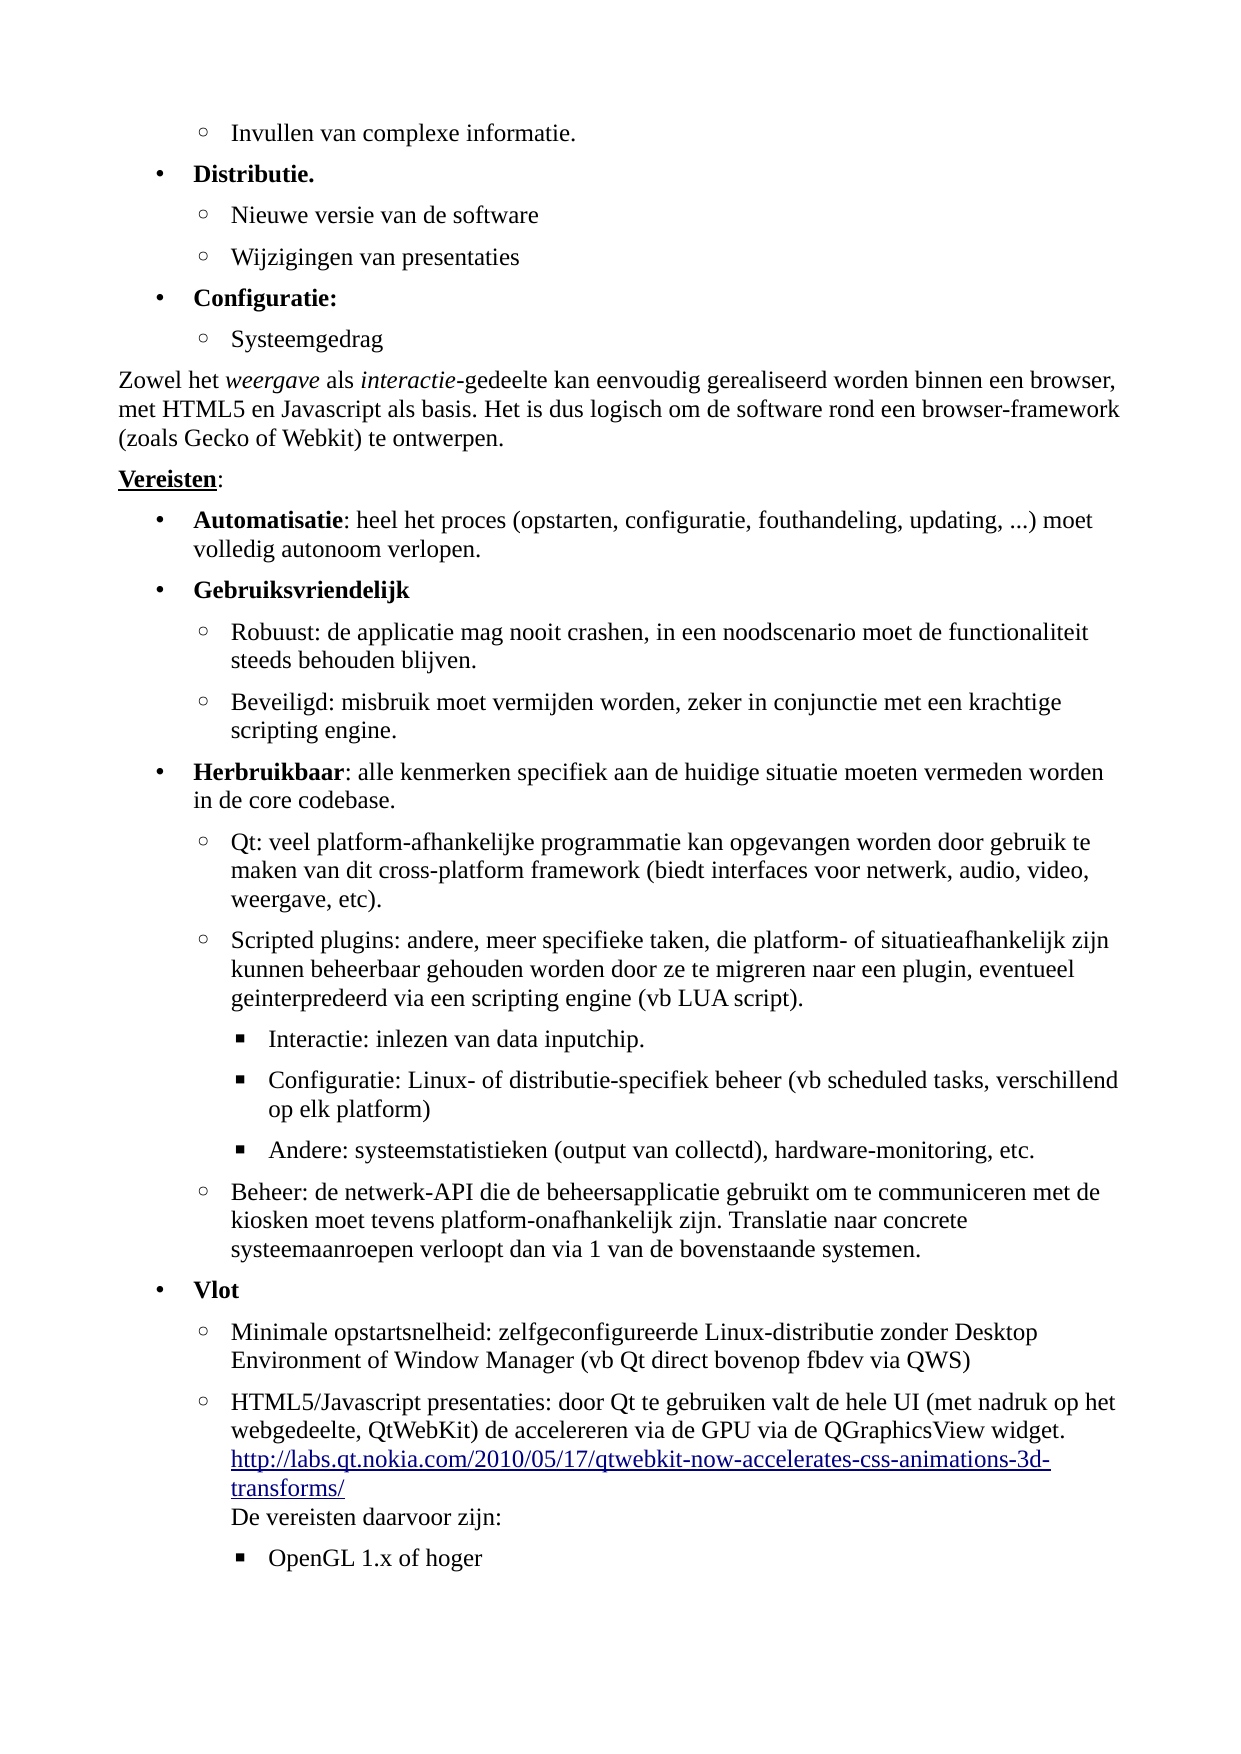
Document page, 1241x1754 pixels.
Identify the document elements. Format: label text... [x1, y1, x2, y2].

list OpenGL 1.x of hoger [231, 1543, 1122, 1572]
list Invullen van complexe informatie. [193, 118, 1122, 147]
list Configuratie: Linux- of distributie-specifiek beheer (vb scheduled tasks, verschillend op elk platform) [231, 1066, 1122, 1123]
list Minimale opstartsnelheid: zelfgeconfigureerde Linux-distributie zonder Desktop Environment of Window Manager (vb Qt direct bovenop fbdev via QWS) [193, 1317, 1122, 1374]
list Beveiligd: misbruik moet vermijden worden, zeker in conjunctie met een krachtige scripting engine. [193, 687, 1122, 744]
list Wijzigingen van presentaties [193, 242, 1122, 271]
list Qt: veel platform-afhankelijke programmatie kan opgevangen worden door gebruik te maken van dit cross-platform framework (biedt interfaces voor netwerk, audio, video, weergave, etc). [193, 827, 1122, 913]
list Beheer: de netwerk-API die de beheersapplicatie gebruikt om te communiceren met de kiosken moet tevens platform-onafhankelijk zijn. Translatie naar concrete systeemaanroepen verloopt dan via 1 van de bovenstaande systemen. [193, 1177, 1122, 1263]
list HTML5/Javascript presentaties: door Qt te gebruiken valt de hele UI (met nadruk op het webgedeelte, QtWebKit) de accelereren via de GPU via de QGraphicsView widget. http://labs.qt.nokia.com/2010/05/17/qtwebkit-now-accelerates-css-animations-3d-transforms/ De vereisten daarvoor zijn: [193, 1387, 1122, 1531]
list Systeemgedrag [193, 324, 1122, 353]
text Vereisten: [118, 464, 1122, 493]
list Interactie: inlezen van data inputchip. [231, 1024, 1122, 1053]
list Andere: systeemstatistieken (output van collectd), hardware-monitoring, etc. [231, 1136, 1122, 1164]
list Scripted plugins: andere, meer specifieke taken, die platform- of situatieafhankelijk zijn kunnen beheerbaar gehouden worden door ze te migreren naar een plugin, eventueel geinterpredeerd via een scripting engine (vb LUA script). [193, 926, 1122, 1012]
list Nieuwe versie van de software [193, 201, 1122, 229]
list Gebruiksvriendelijk [156, 576, 1122, 604]
list Vlot [156, 1276, 1122, 1304]
list Distributie. [156, 159, 1122, 188]
list Robuust: de applicatie mag nooit crashen, in een noodscenario moet de functionaliteit steeds behouden blijven. [193, 617, 1122, 674]
text Zowel het weergave als interactie-gedeelte kan eenvoudig gerealiseerd worden binnen een browser, met HTML5 en Javascript als basis. Het is dus logisch om de software rond een browser-framework (zoals Gecko of Webkit) te ontwerpen. [118, 366, 1122, 452]
list Configuratie: [156, 283, 1122, 312]
list Automatisatie: heel het proces (opstarten, configuratie, fouthandeling, updating, ...) moet volledig autonoom verlopen. [156, 506, 1122, 563]
list Herbruikbaar: alle kenmerken specifiek aan de huidige situatie moeten vermeden worden in de core codebase. [156, 757, 1122, 814]
